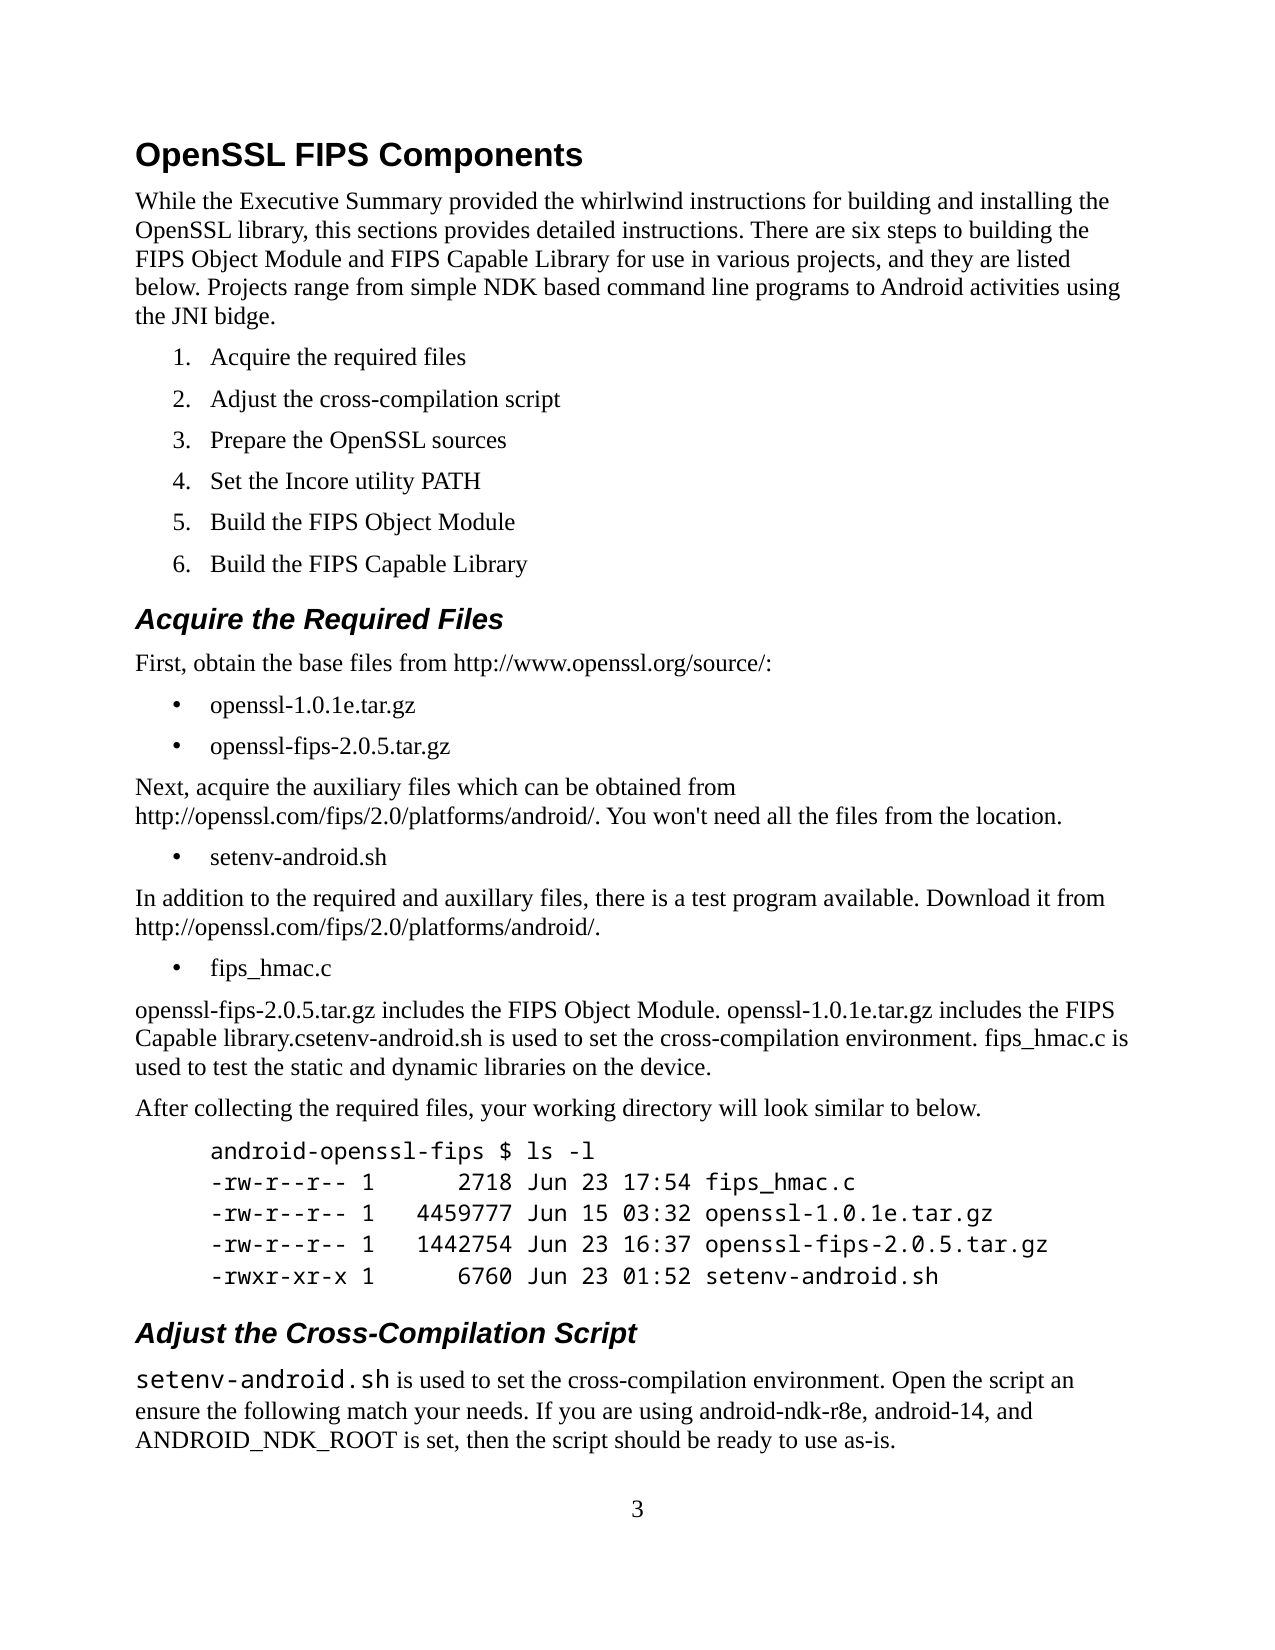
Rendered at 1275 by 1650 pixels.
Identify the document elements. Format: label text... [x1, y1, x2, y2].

subtitle Acquire the Required Files [135, 602, 1140, 636]
list fips_hmac.c [172, 953, 1140, 982]
text First, obtain the base files from http://www.openssl.org/source/: [135, 648, 1140, 677]
text While the Executive Summary provided the whirlwind instructions for building and installing the OpenSSL library, this sections provides detailed instructions. There are six steps to building the FIPS Object Module and FIPS Capable Library for use in various projects, and they are listed below. Projects range from simple NDK based command line programs to Android activities using the JNI bidge. [135, 186, 1140, 330]
list Acquire the required files [172, 342, 1140, 371]
list Build the FIPS Capable Library [172, 549, 1140, 577]
text Next, acquire the auxiliary files which can be obtained from http://openssl.com/fips/2.0/platforms/android/. You won't need all the files from the location. [135, 772, 1140, 830]
text In addition to the required and auxillary files, there is a test program available. Download it from http://openssl.com/fips/2.0/platforms/android/. [135, 883, 1140, 941]
list openssl-1.0.1e.tar.gz [172, 690, 1140, 718]
list Adjust the cross-compilation script [172, 384, 1140, 412]
list Prepare the OpenSSL sources [172, 425, 1140, 454]
text openssl-fips-2.0.5.tar.gz includes the FIPS Object Module. openssl-1.0.1e.tar.gz includes the FIPS Capable library.csetenv-android.sh is used to set the cross-compilation environment. fips_hmac.c is used to test the static and dynamic libraries on the device. [135, 995, 1140, 1081]
list Set the Incore utility PATH [172, 466, 1140, 495]
list setenv-android.sh [172, 842, 1140, 871]
text android-openssl-fips $ ls -l -rw-r--r-- 1 2718 Jun 23 17:54 fips_hmac.c -rw-r--r-- 1 4459777 Jun 15 03:32 openssl-1.0.1e.tar.gz -rw-r--r-- 1 1442754 Jun 23 16:37 openssl-fips-2.0.5.tar.gz -rwxr-xr-x 1 6760 Jun 23 01:52 setenv-android.sh [210, 1135, 1140, 1291]
subtitle Adjust the Cross-Compilation Script [135, 1316, 1140, 1349]
list openssl-fips-2.0.5.tar.gz [172, 731, 1140, 760]
subtitle OpenSSL FIPS Components [135, 135, 1140, 174]
text setenv-android.sh is used to set the cross-compilation environment. Open the script an ensure the following match your needs. If you are using android-ndk-r8e, android-14, and ANDROID_NDK_ROOT is set, then the script should be ready to use as-is. [135, 1362, 1140, 1453]
text After collecting the required files, your working directory will look similar to below. [135, 1093, 1140, 1122]
list Build the FIPS Object Module [172, 507, 1140, 536]
